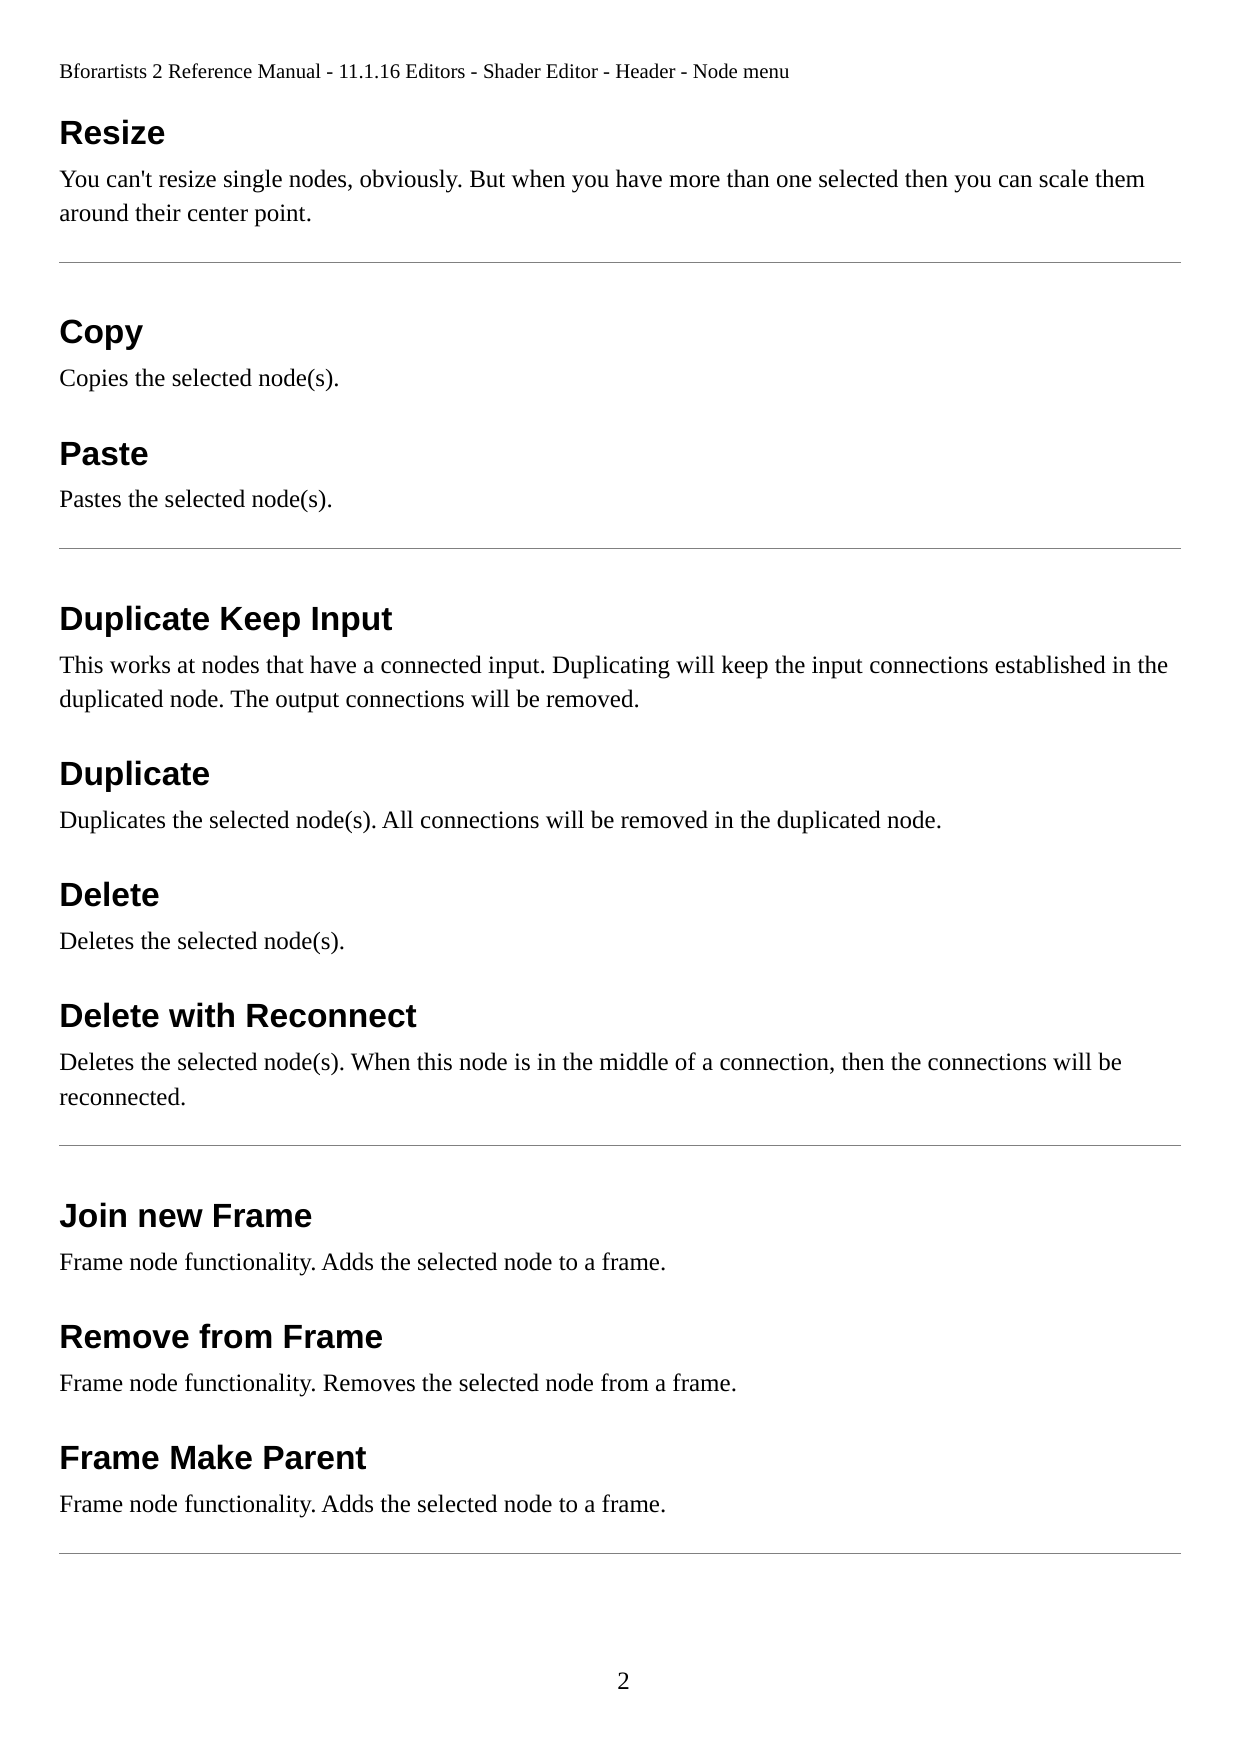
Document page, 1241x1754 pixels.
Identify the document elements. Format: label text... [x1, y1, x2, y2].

text Pastes the selected node(s). [59, 484, 1181, 513]
text Frame node functionality. Adds the selected node to a frame. [59, 1489, 1181, 1518]
subtitle Paste [59, 433, 1181, 472]
subtitle Duplicate [59, 754, 1181, 793]
subtitle Copy [59, 312, 1181, 351]
text Deletes the selected node(s). [59, 926, 1181, 955]
subtitle Resize [59, 113, 1181, 151]
subtitle Frame Make Parent [59, 1438, 1181, 1477]
text Copies the selected node(s). [59, 363, 1181, 392]
subtitle Delete [59, 875, 1181, 914]
text Frame node functionality. Adds the selected node to a frame. [59, 1247, 1181, 1276]
text Frame node functionality. Removes the selected node from a frame. [59, 1368, 1181, 1397]
text Duplicates the selected node(s). All connections will be removed in the duplicated node. [59, 805, 1181, 834]
subtitle Remove from Frame [59, 1317, 1181, 1356]
subtitle Join new Frame [59, 1196, 1181, 1234]
subtitle Duplicate Keep Input [59, 598, 1181, 637]
text Deletes the selected node(s). When this node is in the middle of a connection, then the connections will be reconnected. [59, 1047, 1181, 1111]
subtitle Delete with Reconnect [59, 996, 1181, 1035]
text This works at nodes that have a connected input. Duplicating will keep the input connections established in the duplicated node. The output connections will be removed. [59, 650, 1181, 713]
text You can't resize single nodes, obviously. But when you have more than one selected then you can scale them around their center point. [59, 164, 1181, 227]
